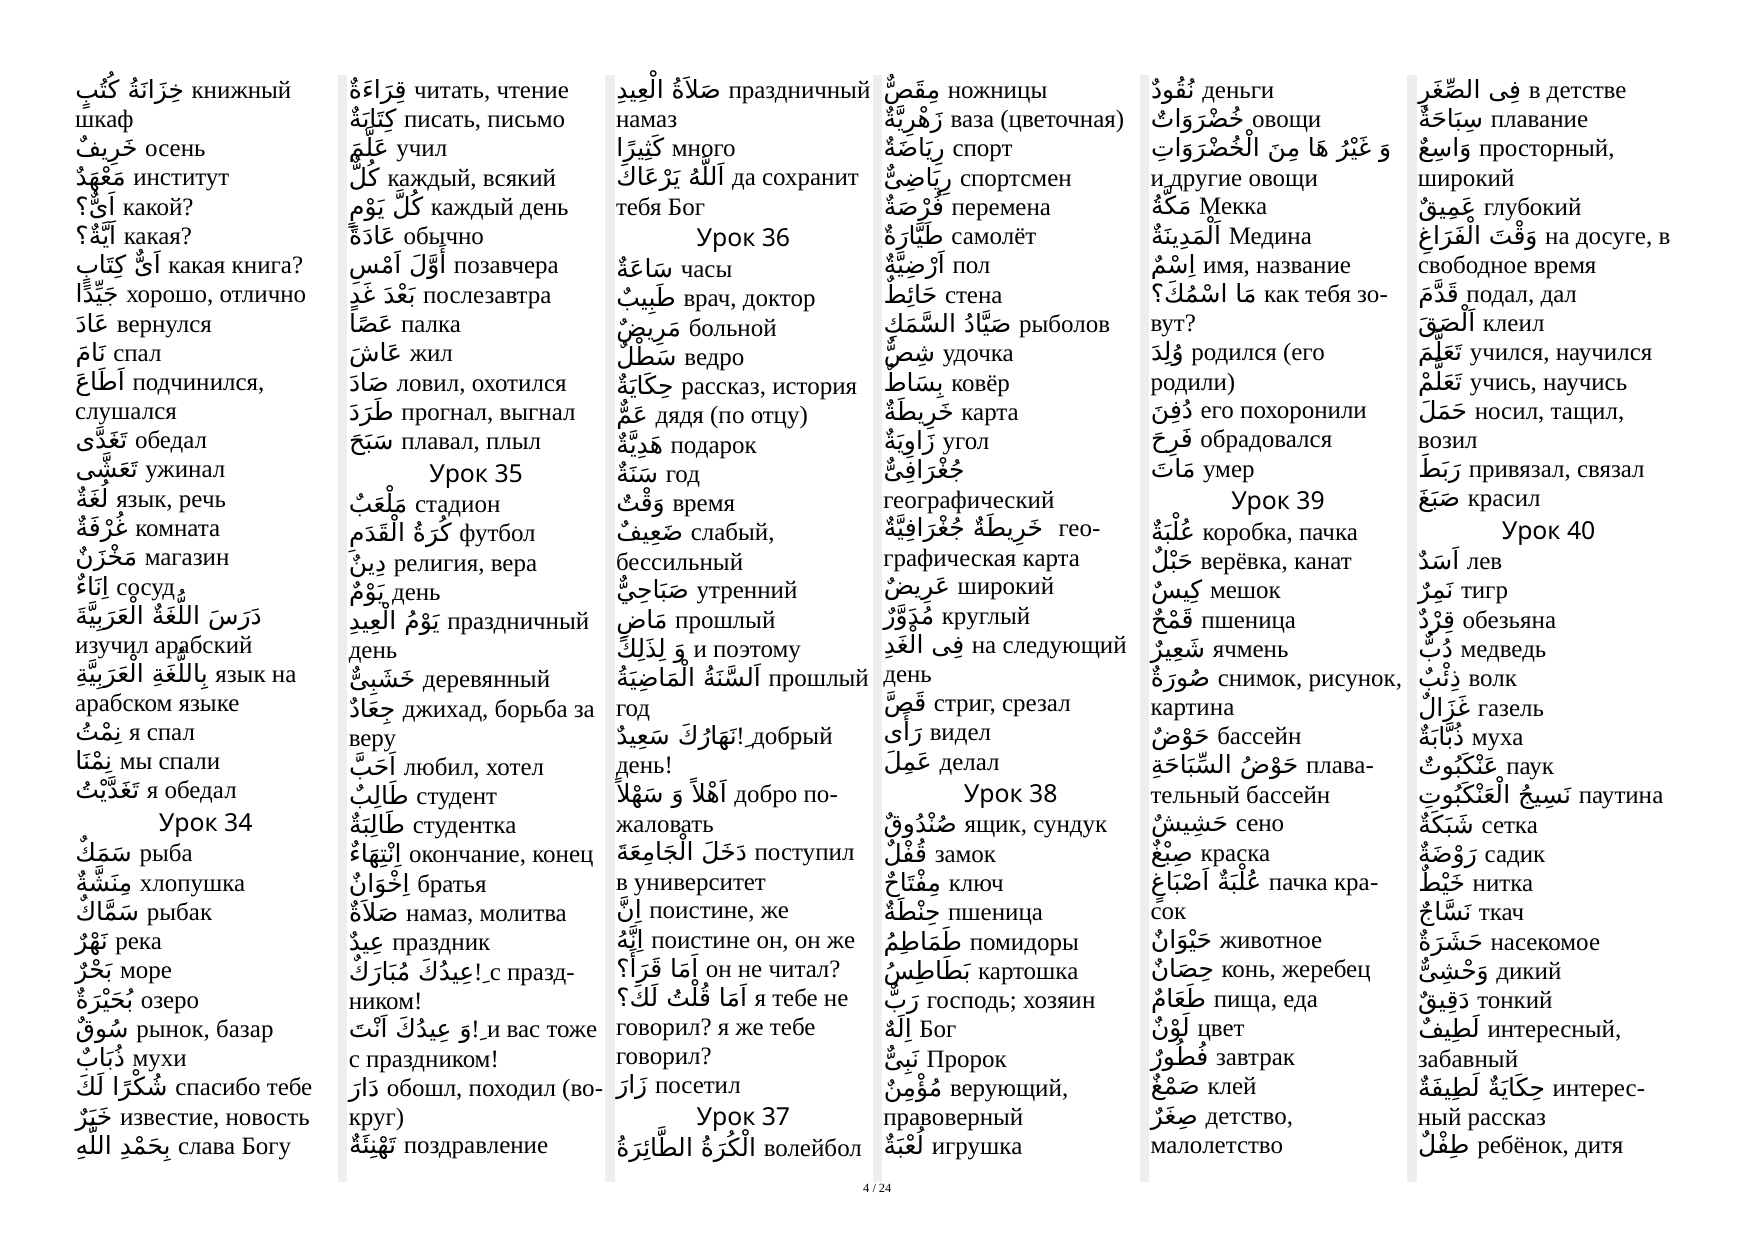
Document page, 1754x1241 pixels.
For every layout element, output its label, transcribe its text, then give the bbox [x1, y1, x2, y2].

text صَادَ ловил, охотился‎ [348, 221, 603, 251]
text صَلاَةُ الْعِيدِ празднич­ный намаз‎ [348, 1008, 603, 1067]
text نَسِيجُ الْعَنْكَبُوتِ пау­тина‎ [1418, 629, 1679, 659]
text هَدِيَّةٌ подарок‎ [616, 279, 871, 309]
text ذِئْبٌ волк‎ [1418, 512, 1679, 542]
text قِرَاءَةٌ читать, чтение‎ [75, 1009, 336, 1039]
text سَطْلٌ ведро‎ [616, 192, 871, 221]
text حَشِيشٌ сено‎ [1150, 658, 1405, 687]
text عَصًا палка‎ [348, 163, 603, 192]
text اَمَا قَرَأَ؟ он не читал?‎ [616, 804, 871, 833]
text حَوْضُ السِّبَاحَةِ плава­тельный бассейн‎ [1150, 600, 1405, 658]
text بَيْتُ الْعَنْكَبُوتِ дом пау­ка, паутина‎ [1418, 1096, 1679, 1154]
text اَهْلاً وَ سَهْلاً добро по­жаловать‎ [616, 629, 871, 687]
text فِى الصِّغَرِ в детстве‎ [1150, 1008, 1405, 1037]
text عُلْبَةٌ коробка, пачка‎ [1150, 366, 1405, 395]
text عَمٌّ дядя (по отцу)‎ [616, 250, 871, 279]
text اِنَاءٌ сосуд‎ [75, 426, 336, 455]
text غَزَالٌ газель‎ [1418, 542, 1679, 571]
text حِكَايَةٌ рассказ, история‎ [616, 221, 871, 250]
text لَطِيفٌ интересный, забав­ный‎ [1418, 864, 1679, 922]
text عَادَةً обычно‎ [348, 75, 603, 104]
text تَغَدَّى обедал‎ [75, 279, 336, 309]
text صَمْغٌ клей‎ [1150, 921, 1405, 950]
text خَرِيطَةٌ جُغْرَافِيَّةٌ гео­графическая карта‎ [883, 367, 1138, 425]
text قَدَّمَ подал, дал‎ [1418, 133, 1679, 162]
text شِصٌّ удочка‎ [883, 192, 1138, 221]
text شَعِيرٌ ячмень‎ [1150, 483, 1405, 512]
text كِيسٌ мешок‎ [1150, 425, 1405, 454]
text نِمْنَا мы спали‎ [75, 600, 336, 629]
text مِفْتَاحٌ ключ‎ [883, 717, 1138, 746]
text قَمْحٌ пшеница‎ [1150, 454, 1405, 483]
text شُكْرًا لَكَ спасибо тебе‎ [75, 922, 336, 951]
text عُلْبَةٌ اَصْبَاغٍ пачка кра­сок‎ [1150, 716, 1405, 774]
text اَرْضِيَّةٌ пол‎ [883, 104, 1138, 133]
text لُعْبَةٌ игрушка‎ [883, 980, 1138, 1009]
text مُؤْمِنٌ верующий, право­верный‎ [883, 922, 1138, 980]
text بَعْدَ غَدٍ послезавтра‎ [348, 133, 603, 163]
text عَلَّمَ учил‎ [75, 1068, 336, 1097]
text تَهْنِئَةٌ поздравление‎ [348, 979, 603, 1008]
text طَبِيبٌ врач, доктор‎ [616, 133, 871, 162]
subtitle Урок 35‎ [348, 309, 603, 338]
text طَمَاطِمُ помидоры‎ [883, 775, 1138, 804]
text حِنْطَةٌ пшеница‎ [883, 746, 1138, 775]
text بِسَاطٌ ковёр‎ [883, 221, 1138, 251]
text جُغْرَافِىٌّ географический‎ [883, 309, 1138, 367]
text يَوْمٌ день‎ [348, 426, 603, 455]
text طَيَّارَةٌ самолёт‎ [883, 75, 1138, 104]
text صُنْدُوقٌ ящик, сундук‎ [883, 658, 1138, 687]
text صِبْغٌ краска‎ [1150, 687, 1405, 716]
text حَوْضٌ бассейн‎ [1150, 571, 1405, 600]
text وَاسِعٌ просторный, широ­кий‎ [1150, 1067, 1405, 1124]
text خُضْرَوَاتٌ овощи‎ [883, 1038, 1138, 1067]
text طِفْلٌ ребёнок, дитя‎ [1418, 980, 1679, 1009]
text سَمَكٌ рыба‎ [75, 687, 336, 717]
text رَأَى видел‎ [883, 571, 1138, 600]
text تَعَشَّى ужинал‎ [75, 309, 336, 338]
text نَبِىٌّ Пророк‎ [883, 892, 1138, 922]
text حَيْوَانٌ животное‎ [1150, 774, 1405, 804]
text صَبَاحِيٌّ утренний‎ [616, 425, 871, 454]
text وَ لِذَلِكَ и поэтому‎ [616, 484, 871, 513]
text وُلِدَ родился (его родили)‎ [1150, 192, 1405, 249]
text قَصَّ стриг, срезал‎ [883, 542, 1138, 571]
text تَعَلَّمْ учись, научись‎ [1418, 221, 1679, 250]
text لُغَةٌ язык, речь‎ [75, 338, 336, 367]
text دَخَلَ الْجَامِعَةَ посту­пил в университет‎ [616, 687, 871, 745]
text رِيَاضِىٌّ спортсмен‎ [616, 1095, 871, 1124]
text مَرِيضٌ больной‎ [616, 162, 871, 192]
text وَقْتَ الْفَرَاغِ на досуге, в свободное время‎ [1418, 75, 1679, 133]
text طَعَامٌ пища, еда‎ [1150, 833, 1405, 862]
text مِنَشَّةٌ хлопушка‎ [75, 717, 336, 746]
text خَبَرٌ известие, новость‎ [75, 951, 336, 980]
text كُلٌّ каждый, всякий‎ [75, 1097, 336, 1127]
text ضَعِيفٌ слабый, бессиль­ный‎ [616, 367, 871, 425]
text مَاضٍ прошлый‎ [616, 454, 871, 484]
text صَيَّادُ السَّمَكِ рыболов‎ [883, 163, 1138, 192]
text سَبَحَ плавал, плыл‎ [348, 280, 603, 309]
text دِينٌ религия, вера‎ [348, 396, 603, 426]
text نَامَ спал‎ [75, 192, 336, 221]
text دَرَسَ اللُّغَةٌ الْعَرَبِيَّةَ изучил арабский ‎ [75, 455, 336, 513]
text اِخْوَانٌ братья‎ [348, 717, 603, 747]
text فَرِحَ обрадовался‎ [1150, 279, 1405, 308]
text نَسَّاجٌ ткач‎ [1418, 747, 1679, 776]
text اَللَّهُ يَرْعَاكَ да сохранит тебя Бог‎ [348, 1096, 603, 1154]
text صُورَةٌ снимок, рисунок, картина‎ [1150, 512, 1405, 571]
text جَيِّدًا хорошо, отлично‎ [75, 133, 336, 163]
text اَلْصَقَ клеил‎ [1418, 162, 1679, 192]
text اِنَّ поистине, же‎ [616, 745, 871, 774]
text بِحَمْدِ اللَّهِ слава Богу‎ [75, 980, 336, 1009]
text بَطَاطِسُ картошка‎ [883, 804, 1138, 834]
text مِقَصٌّ ножницы‎ [616, 1007, 871, 1036]
text اَىٌّ كِتَابٍ какая книга?‎ [75, 104, 336, 133]
text شَبَكَةٌ сетка‎ [1418, 659, 1679, 688]
text عَمِلَ делал‎ [883, 600, 1138, 629]
text دَارَ обошл, походил (во­круг)‎ [348, 921, 603, 979]
text حَمَلَ носил, тащил, возил‎ [1418, 250, 1679, 308]
text اِنْتِهَاءٌ окончание, конец‎ [348, 688, 603, 717]
text وَ عِيدُكَ اَنْتَ!ِ и вас тоже с праздником!‎ [348, 863, 603, 921]
text سَاعَةٌ часы‎ [616, 104, 871, 133]
text دُفِنَ его похоронили‎ [1150, 249, 1405, 279]
text صَبَغَ красил‎ [1418, 337, 1679, 367]
text اَلْمَدِينَةٌ Медина‎ [1150, 75, 1405, 104]
text تَغَدَّيْتُ я обедал‎ [75, 629, 336, 659]
text وَحْشِىٌّ дикий‎ [1418, 805, 1679, 834]
text حَشَرَةٌ насекомое‎ [1418, 776, 1679, 805]
text بُحَيْرَةٌ озеро‎ [75, 834, 336, 863]
text دَقِيقٌ тонкий‎ [1418, 834, 1679, 864]
text مُدَوَّرٌ круглый‎ [883, 454, 1138, 484]
text نُقُودٌ деньги‎ [883, 1009, 1138, 1038]
text حَبْلٌ верёвка, канат‎ [1150, 395, 1405, 425]
text عَنْكَبُوتٌ паук‎ [1418, 600, 1679, 629]
text كِتَابَةٌ писать, письмо‎ [75, 1039, 336, 1068]
text وَقْتٌ время‎ [616, 338, 871, 367]
text عِيدُكَ مُبَارَكٌ!ِ с празд­ником!‎ [348, 805, 603, 863]
text حِصَانٌ конь, жеребец‎ [1150, 804, 1405, 833]
text مَاتَ умер‎ [1150, 308, 1405, 337]
text سِبَاحَةٌ плавание‎ [1150, 1037, 1405, 1067]
text يَوْمُ الْعِيدِ праздничный день‎ [348, 455, 603, 513]
text زَهْرِيَّةٌ ваза (цветочная)‎ [616, 1036, 871, 1066]
text اَيَّةٌ؟ какая?‎ [75, 75, 336, 104]
text عَمِيقٌ глубокий‎ [1150, 1124, 1405, 1154]
subtitle Урок 36‎ [616, 75, 871, 104]
text نَمِرٌ тигр‎ [1418, 425, 1679, 454]
text مَخْزَنٌ магазин‎ [75, 396, 336, 426]
text طَالِبَةٌ студентка‎ [348, 659, 603, 688]
text دُبٌّ медведь‎ [1418, 483, 1679, 512]
text حِكَايَةٌ لَطِيفَةٌ интерес­ный рассказ‎ [1418, 922, 1679, 980]
text عَرِيضٌ широкий‎ [883, 425, 1138, 454]
text سُوقٌ рынок, базар‎ [75, 863, 336, 892]
text نَهَارُكَ سَعِيدٌ!ِ добрый день!‎ [616, 571, 871, 629]
text مَكَّةُ Мекка‎ [883, 1125, 1138, 1155]
text فُرْصَةٌ перемена‎ [616, 1124, 871, 1153]
text جِعَادٌ джихад, борьба за веру‎ [348, 542, 603, 600]
text رَبَطَ привязал, связал‎ [1418, 308, 1679, 337]
text اِنَّهُ поистине он, он же‎ [616, 774, 871, 804]
text فُطُورٌ завтрак‎ [1150, 891, 1405, 921]
text مَا اسْمُكَ؟ как тебя зо­вут?‎ [1150, 133, 1405, 192]
text كُلَّ يَوْمٍ каждый день‎ [75, 1127, 336, 1156]
text رَوْضَةُ الأَطْفَالِ дет­ский сад‎ [1418, 1009, 1679, 1067]
text خَشَبِىٌّ деревянный‎ [348, 513, 603, 542]
text اَلسَّنَةُ الْمَاضِيَةُ прош­лый год‎ [616, 513, 871, 571]
text زَارَ посетил‎ [616, 920, 871, 949]
text خَيْطٌ нитка‎ [1418, 717, 1679, 747]
text طَرَدَ прогнал, выгнал‎ [348, 251, 603, 280]
text كُرَةُ الْقَدَمِ футбол‎ [348, 367, 603, 396]
subtitle Урок 40‎ [1418, 367, 1679, 395]
text رَوْضَةٌ садик‎ [1418, 688, 1679, 717]
text تَعَلَّمَ учился, научился‎ [1418, 192, 1679, 221]
text أَوَّلَ اَمْسِ позавчера‎ [348, 104, 603, 133]
text صِغَرٌ детство, малолетство‎ [1150, 950, 1405, 1008]
subtitle Урок 34‎ [75, 659, 336, 687]
text غُرْفَةٌ комната‎ [75, 367, 336, 396]
text ذُبَّابَةٌ муха‎ [1418, 571, 1679, 600]
text مَلْعَبٌ стадион‎ [348, 338, 603, 367]
text زَاوِيَةٌ угол‎ [883, 280, 1138, 309]
subtitle Урок 37‎ [616, 949, 871, 978]
text الْكُرَةُ الطَّائِرَةُ волейбол‎ [616, 978, 871, 1007]
text ذُبَابٌ мухи‎ [75, 892, 336, 922]
text نَهْرٌ река‎ [75, 775, 336, 804]
text طَالِبٌ студент‎ [348, 629, 603, 659]
text وَ غَيْرُ هَا مِنَ الْخُضْرَوَاتِ и другие овощи‎ [883, 1067, 1138, 1125]
text فِى الْغَدِ на следующий день‎ [883, 484, 1138, 542]
text عَاشَ жил‎ [348, 192, 603, 221]
text عِيدٌ праздник‎ [348, 776, 603, 805]
text قِرْدٌ обезьяна‎ [1418, 454, 1679, 483]
text سَمَّاكٌ рыбак‎ [75, 746, 336, 775]
text اَسَدٌ лев‎ [1418, 395, 1679, 425]
text اِلَهٌ Бог‎ [883, 863, 1138, 892]
text رَبٌّ господь; хозяин‎ [883, 834, 1138, 863]
text لَوْنٌ цвет‎ [1150, 862, 1405, 891]
text حَائِطٌ стена‎ [883, 133, 1138, 163]
text بَحْرٌ море‎ [75, 804, 336, 834]
text نِمْتُ я спал‎ [75, 571, 336, 600]
text سَنَةٌ год‎ [616, 309, 871, 338]
text كَثِيرًا много‎ [348, 1067, 603, 1096]
text اَطَاعَ подчинился, слушал­ся‎ [75, 221, 336, 279]
text خَرِيطَةٌ карта‎ [883, 251, 1138, 280]
subtitle Урок 39‎ [1150, 337, 1405, 366]
text اَمَا قُلْتُ لَكَ؟ я тебе не говорил? я же тебе говорил?‎ [616, 833, 871, 920]
text عَادَ вернулся‎ [75, 163, 336, 192]
text صَلاَةٌ намаз, молитва‎ [348, 747, 603, 776]
text رِيَاضَةٌ спорт‎ [616, 1066, 871, 1095]
text حَدِيقَةُ الْحَيْوَانَاتِ зоо­парк‎ [1418, 1067, 1679, 1096]
text بِاللُّغَةِ الْعَرَبِيَّةِ язык на арабском языке‎ [75, 513, 336, 571]
subtitle Урок 38‎ [883, 629, 1138, 658]
text اَحَبَّ любил, хотел‎ [348, 600, 603, 629]
text اِسْمٌ имя, название‎ [1150, 104, 1405, 133]
text قُفْلٌ замок‎ [883, 687, 1138, 717]
